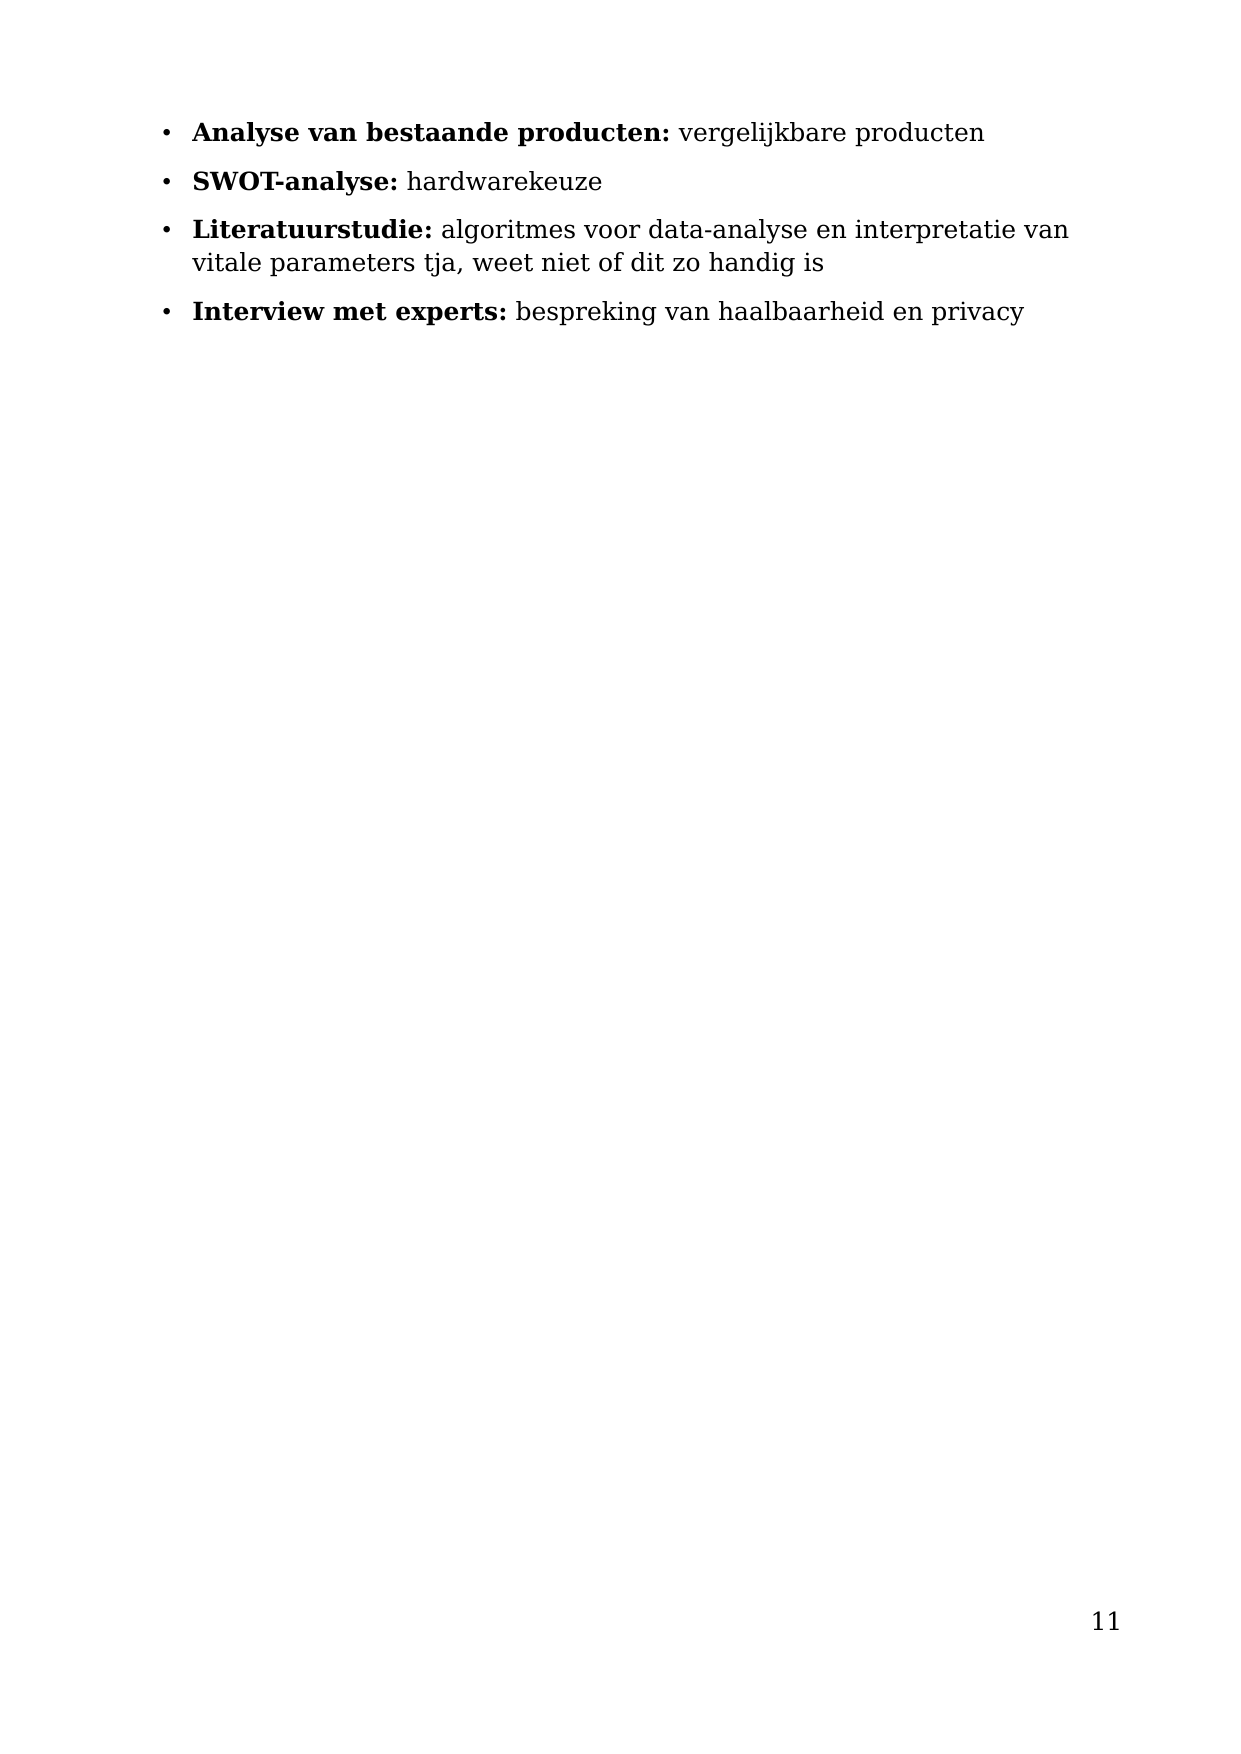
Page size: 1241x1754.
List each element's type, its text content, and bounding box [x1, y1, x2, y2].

list Literatuurstudie: algoritmes voor data-analyse en interpretatie van vitale parameters tja, weet niet of dit zo handig is [162, 215, 1122, 278]
list Analyse van bestaande producten: vergelijkbare producten [162, 118, 1122, 147]
list Interview met experts: bespreking van haalbaarheid en privacy [162, 297, 1122, 326]
list SWOT-analyse: hardwarekeuze [162, 166, 1122, 196]
